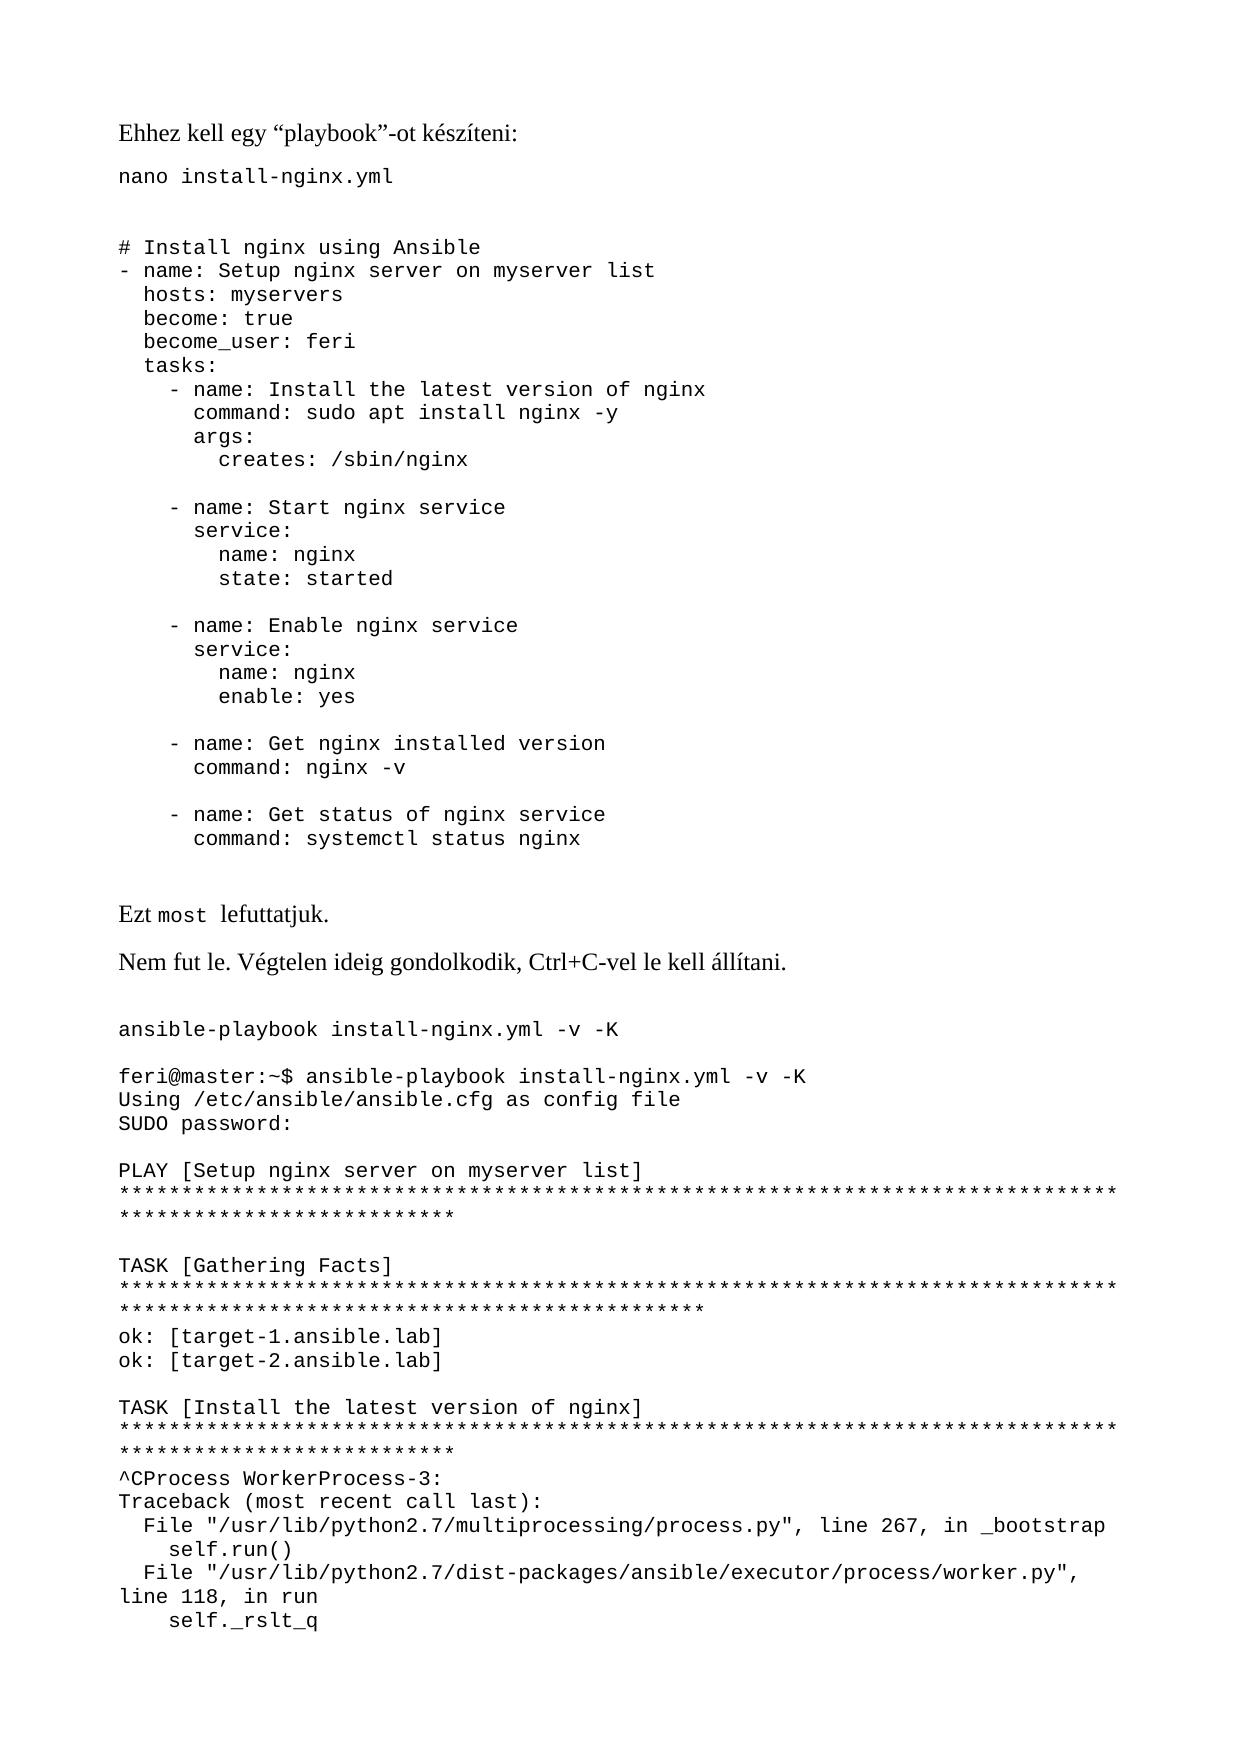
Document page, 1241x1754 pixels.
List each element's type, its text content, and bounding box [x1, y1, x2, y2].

text name: nginx [118, 662, 1122, 686]
text - name: Install the latest version of nginx [118, 378, 1122, 402]
text hosts: myservers [118, 284, 1122, 308]
text - name: Get status of nginx service [118, 804, 1122, 828]
text become: true [118, 308, 1122, 331]
text ok: [target-1.ansible.lab] [118, 1326, 1122, 1349]
text feri@master:~$ ansible-playbook install-nginx.yml -v -K [118, 1066, 1122, 1089]
text name: nginx [118, 544, 1122, 568]
text enable: yes [118, 686, 1122, 709]
text - name: Setup nginx server on myserver list [118, 260, 1122, 284]
text Ezt most lefuttatjuk. [118, 899, 1122, 928]
text ^CProcess WorkerProcess-3: [118, 1468, 1122, 1491]
text # Install nginx using Ansible [118, 237, 1122, 260]
text state: started [118, 568, 1122, 591]
text command: nginx -v [118, 757, 1122, 781]
text Ehhez kell egy “playbook”-ot készíteni: [118, 118, 1122, 147]
text File "/usr/lib/python2.7/multiprocessing/process.py", line 267, in _bootstrap [118, 1515, 1122, 1539]
text TASK [Gathering Facts] ******************************************************************************************************************************* [118, 1255, 1122, 1326]
text args: [118, 426, 1122, 449]
text - name: Enable nginx service [118, 615, 1122, 639]
text Using /etc/ansible/ansible.cfg as config file [118, 1089, 1122, 1113]
text creates: /sbin/nginx [118, 449, 1122, 473]
text Traceback (most recent call last): [118, 1491, 1122, 1515]
text service: [118, 639, 1122, 662]
text self.run() [118, 1539, 1122, 1562]
text ansible-playbook install-nginx.yml -v -K [118, 1018, 1122, 1042]
text nano install-nginx.yml [118, 166, 1122, 189]
text SUDO password: [118, 1113, 1122, 1137]
text service: [118, 520, 1122, 544]
text - name: Get nginx installed version [118, 733, 1122, 757]
text Nem fut le. Végtelen ideig gondolkodik, Ctrl+C-vel le kell állítani. [118, 947, 1122, 976]
text become_user: feri [118, 331, 1122, 355]
text tasks: [118, 355, 1122, 378]
text ok: [target-2.ansible.lab] [118, 1349, 1122, 1373]
text command: sudo apt install nginx -y [118, 402, 1122, 426]
text command: systemctl status nginx [118, 828, 1122, 851]
text TASK [Install the latest version of nginx] *********************************************************************************************************** [118, 1397, 1122, 1468]
text - name: Start nginx service [118, 497, 1122, 520]
text File "/usr/lib/python2.7/dist-packages/ansible/executor/process/worker.py", line 118, in run [118, 1562, 1122, 1610]
text PLAY [Setup nginx server on myserver list] *********************************************************************************************************** [118, 1160, 1122, 1231]
text self._rslt_q [118, 1610, 1122, 1633]
